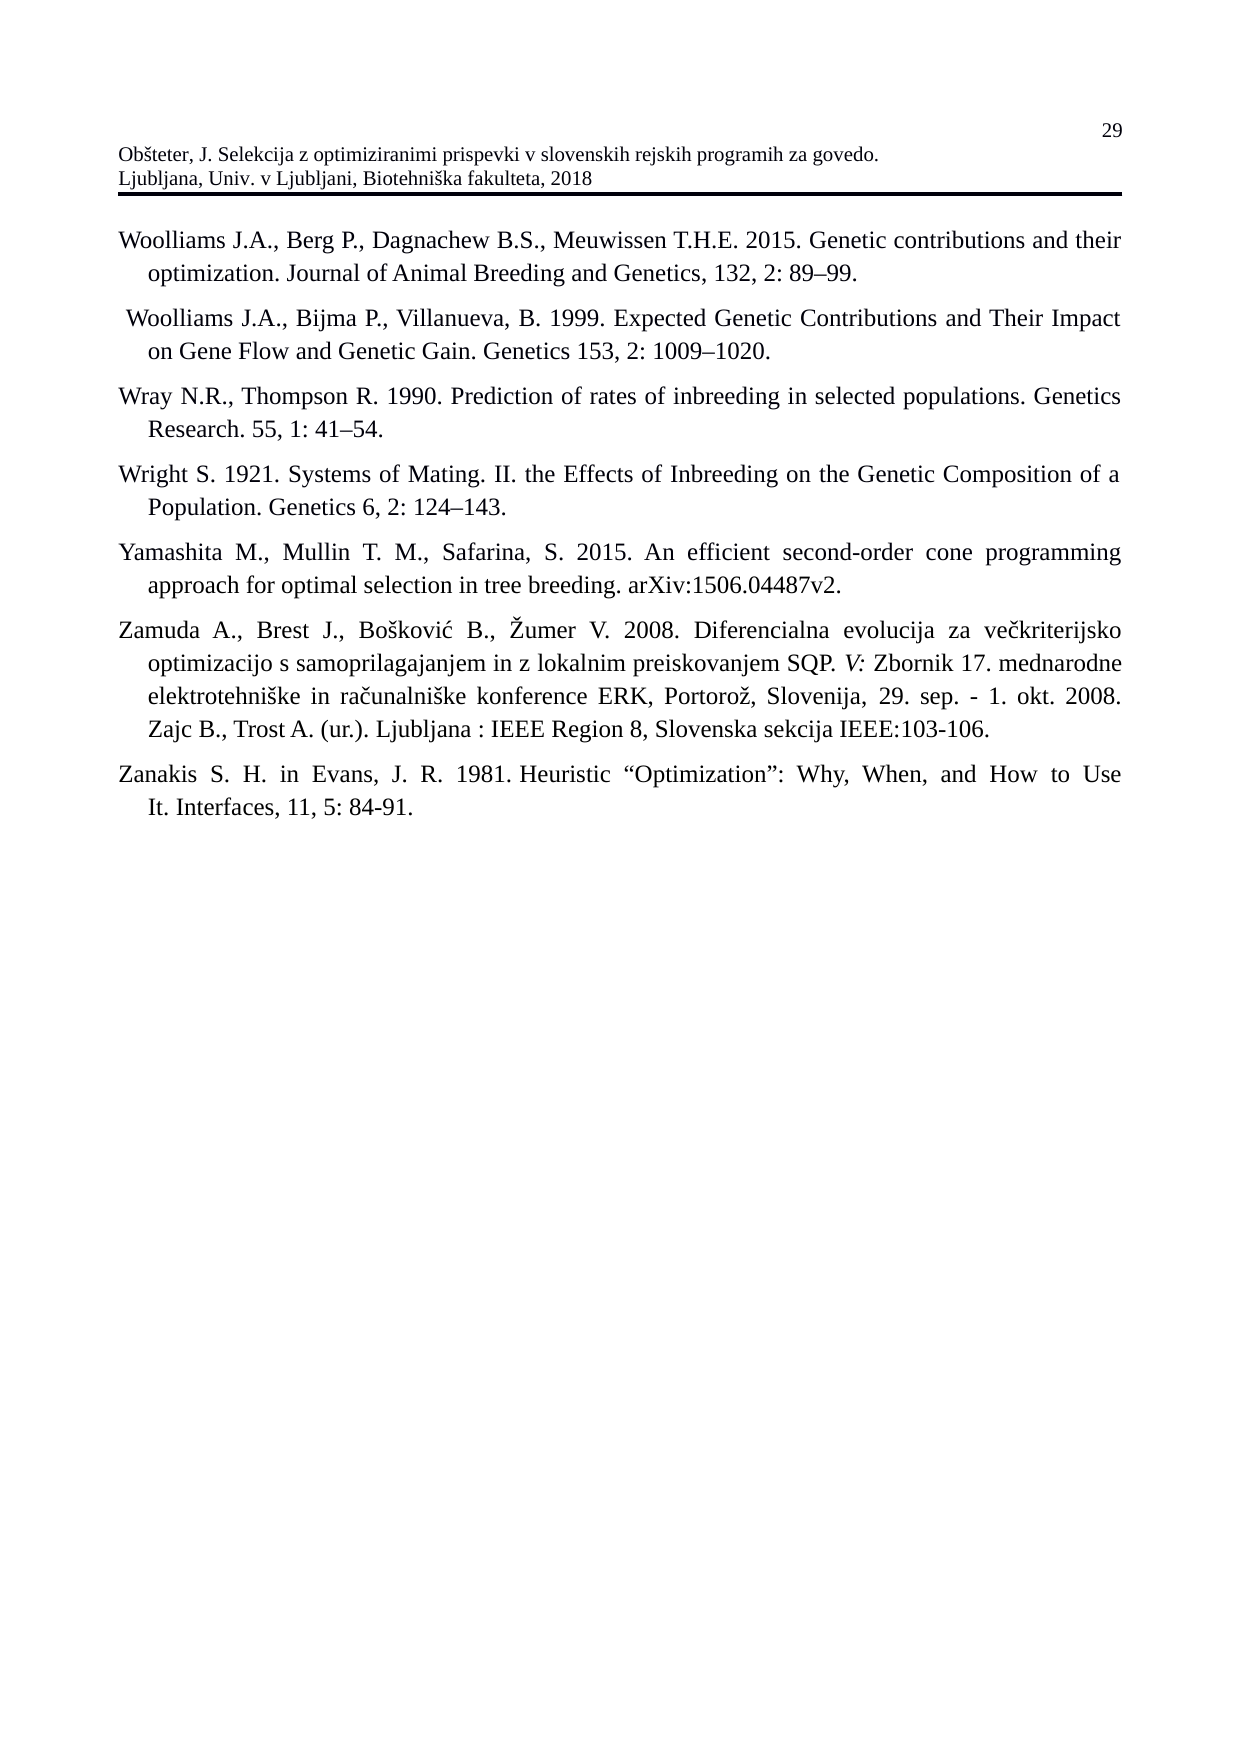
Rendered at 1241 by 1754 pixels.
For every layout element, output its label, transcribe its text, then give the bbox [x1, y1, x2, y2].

text Woolliams J.A., Berg P., Dagnachew B.S., Meuwissen T.H.E. 2015. Genetic contributions and their optimization. Journal of Animal Breeding and Genetics, 132, 2: 89–99. [118, 226, 1122, 287]
text Woolliams J.A., Bijma P., Villanueva, B. 1999. Expected Genetic Contributions and Their Impact on Gene Flow and Genetic Gain. Genetics 153, 2: 1009–1020. [118, 303, 1122, 365]
text Wright S. 1921. Systems of Mating. II. the Effects of Inbreeding on the Genetic Composition of a Population. Genetics 6, 2: 124–143. [118, 459, 1122, 521]
text Zamuda A., Brest J., Bošković B., Žumer V. 2008. Diferencialna evolucija za večkriterijsko optimizacijo s samoprilagajanjem in z lokalnim preiskovanjem SQP. V: Zbornik 17. mednarodne elektrotehniške in računalniške konference ERK, Portorož, Slovenija, 29. sep. - 1. okt. 2008. Zajc B., Trost A. (ur.). Ljubljana : IEEE Region 8, Slovenska sekcija IEEE:103-106. [118, 615, 1122, 743]
text Yamashita M., Mullin T. M., Safarina, S. 2015. An efficient second-order cone programming approach for optimal selection in tree breeding. arXiv:1506.04487v2. [118, 537, 1122, 599]
text Wray N.R., Thompson R. 1990. Prediction of rates of inbreeding in selected populations. Genetics Research. 55, 1: 41–54. [118, 381, 1122, 443]
text Zanakis S. H. in Evans, J. R. 1981. Heuristic “Optimization”: Why, When, and How to Use It. Interfaces, 11, 5: 84-91. [118, 759, 1122, 821]
